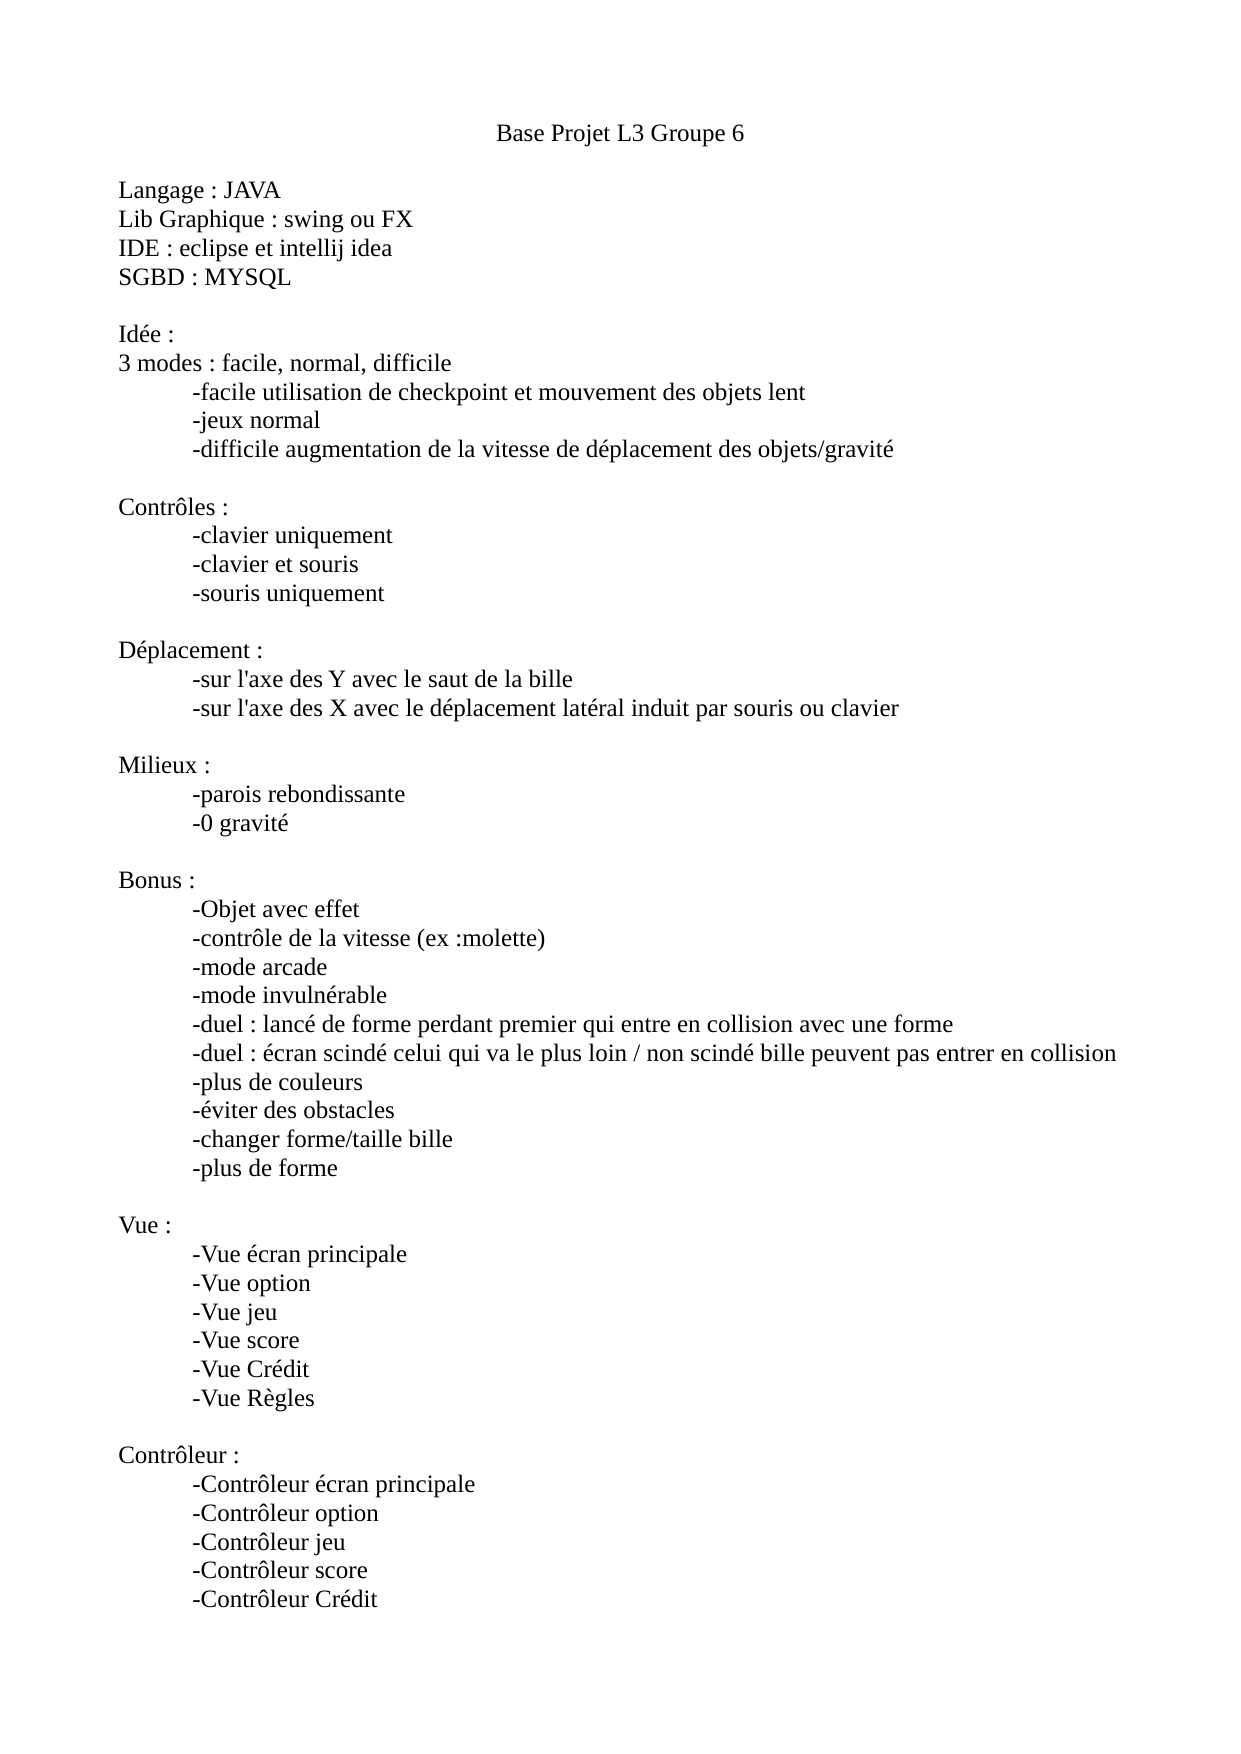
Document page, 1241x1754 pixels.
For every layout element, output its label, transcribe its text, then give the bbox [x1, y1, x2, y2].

text -0 gravité [118, 808, 1122, 837]
text Base Projet L3 Groupe 6 [118, 118, 1122, 147]
text -mode arcade [118, 952, 1122, 981]
text -plus de couleurs [118, 1067, 1122, 1096]
text -Vue Règles [118, 1383, 1122, 1412]
text -Contrôleur score [118, 1556, 1122, 1584]
text -souris uniquement [118, 578, 1122, 607]
text -contrôle de la vitesse (ex :molette) [118, 923, 1122, 952]
text -Vue jeu [118, 1297, 1122, 1326]
text -Contrôleur écran principale [118, 1469, 1122, 1498]
text Vue : [118, 1211, 1122, 1239]
text -mode invulnérable [118, 981, 1122, 1009]
text Contrôles : [118, 492, 1122, 521]
text -plus de forme [118, 1153, 1122, 1182]
text 3 modes : facile, normal, difficile [118, 348, 1122, 377]
text -Vue Crédit [118, 1354, 1122, 1383]
text SGBD : MYSQL [118, 262, 1122, 291]
text IDE : eclipse et intellij idea [118, 233, 1122, 262]
text -sur l'axe des Y avec le saut de la bille [118, 664, 1122, 693]
text -Vue option [118, 1268, 1122, 1297]
text -Contrôleur Crédit [118, 1584, 1122, 1613]
text -changer forme/taille bille [118, 1124, 1122, 1153]
text Milieux : [118, 751, 1122, 779]
text -parois rebondissante [118, 779, 1122, 808]
text -facile utilisation de checkpoint et mouvement des objets lent [118, 377, 1122, 406]
text -clavier et souris [118, 549, 1122, 578]
text -Vue écran principale [118, 1239, 1122, 1268]
text Contrôleur : [118, 1441, 1122, 1469]
text -clavier uniquement [118, 521, 1122, 549]
text -duel : écran scindé celui qui va le plus loin / non scindé bille peuvent pas entrer en collision [118, 1038, 1122, 1067]
text -Objet avec effet [118, 894, 1122, 923]
text -Contrôleur option [118, 1498, 1122, 1527]
text -jeux normal [118, 406, 1122, 434]
text -difficile augmentation de la vitesse de déplacement des objets/gravité [118, 434, 1122, 463]
text Langage : JAVA [118, 176, 1122, 204]
text -Vue score [118, 1326, 1122, 1354]
text -Contrôleur jeu [118, 1527, 1122, 1556]
text -éviter des obstacles [118, 1096, 1122, 1124]
text -sur l'axe des X avec le déplacement latéral induit par souris ou clavier [118, 693, 1122, 722]
text Bonus : [118, 866, 1122, 894]
text Idée : [118, 319, 1122, 348]
text Déplacement : [118, 636, 1122, 664]
text -duel : lancé de forme perdant premier qui entre en collision avec une forme [118, 1009, 1122, 1038]
text Lib Graphique : swing ou FX [118, 204, 1122, 233]
